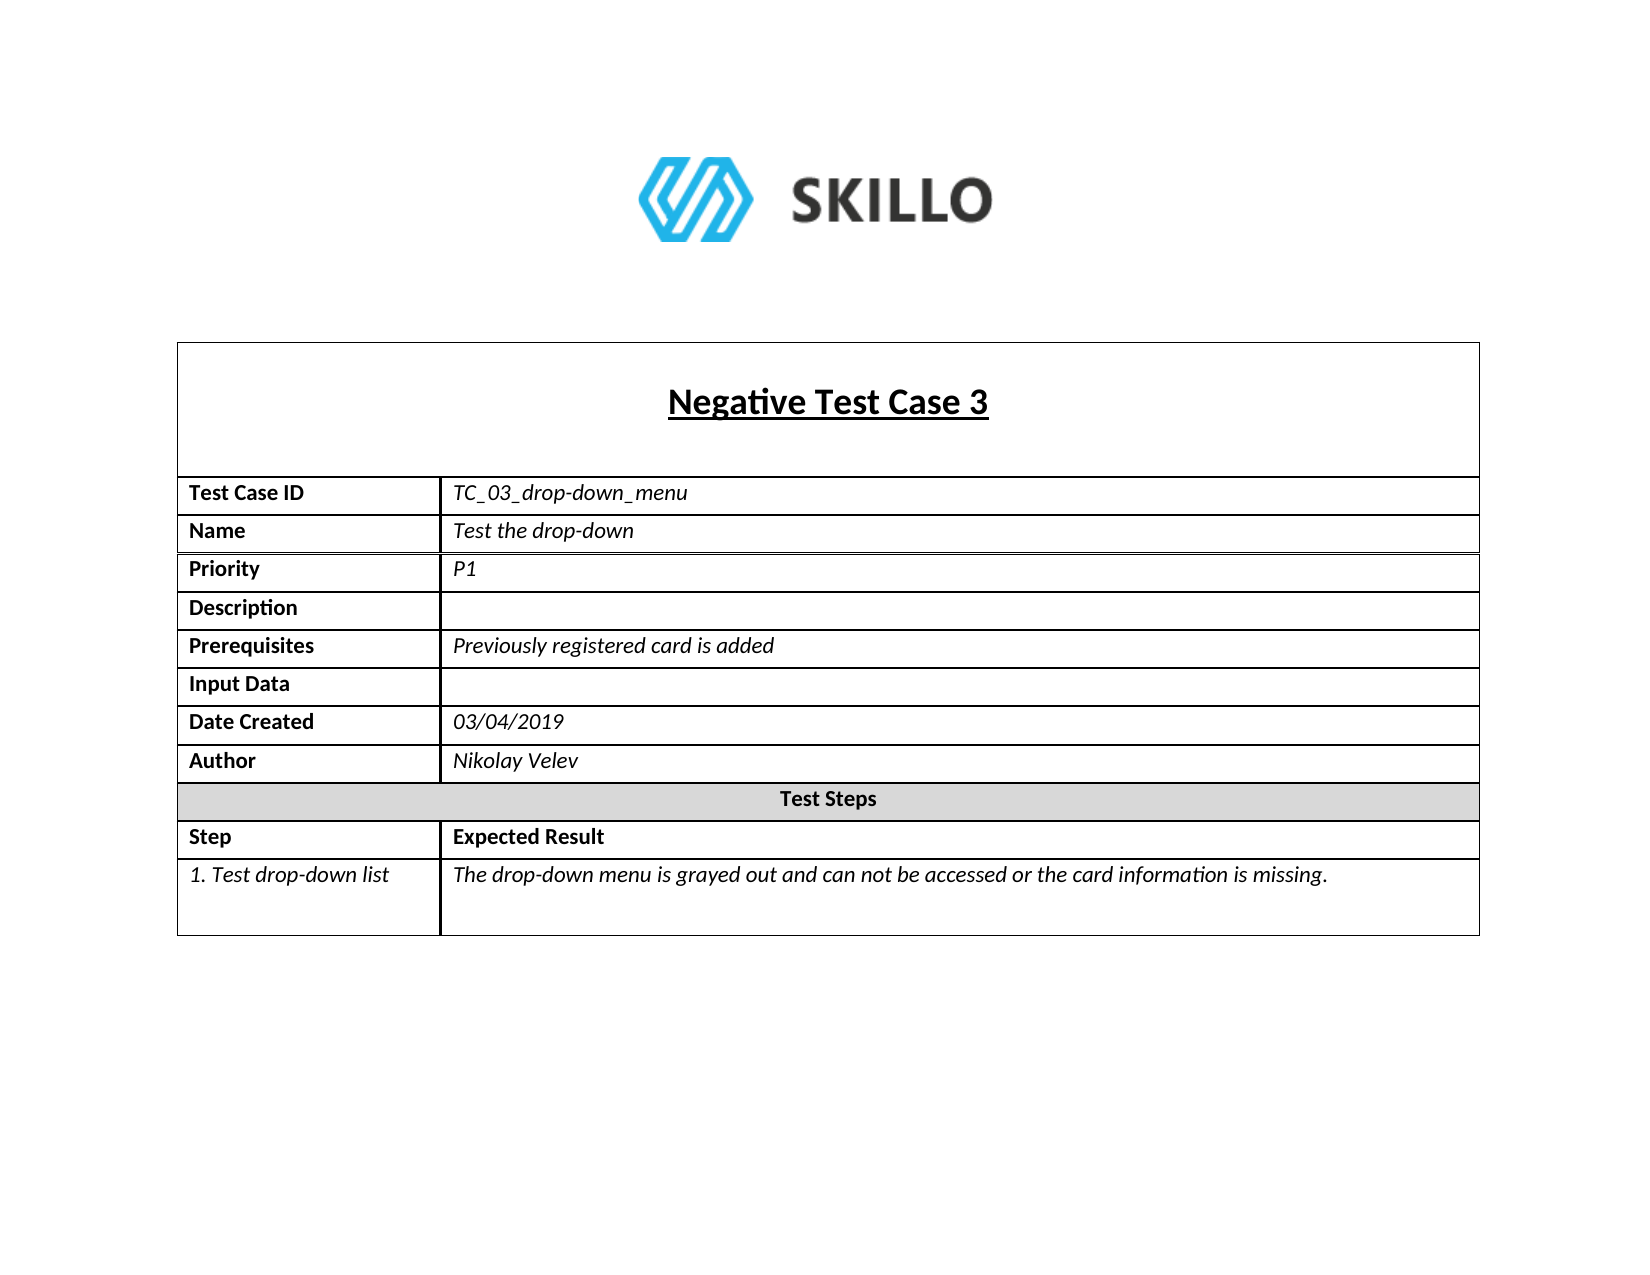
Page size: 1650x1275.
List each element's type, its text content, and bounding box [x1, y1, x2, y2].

table_cell 1. Test drop-down list [178, 860, 439, 935]
table_cell Description [178, 593, 439, 629]
table_header Negative Test Case 3 [178, 343, 1479, 476]
table_cell Input Data [178, 669, 439, 705]
table_cell 03/04/2019 [442, 707, 1479, 744]
table_cell Test Case ID [178, 478, 439, 514]
table_cell Previously registered card is added [442, 631, 1479, 667]
table_cell Name [178, 516, 439, 552]
table_cell TC_03_drop-down_menu [442, 478, 1479, 514]
table_cell P1 [442, 555, 1479, 591]
table_cell Priority [178, 555, 439, 591]
table_cell Prerequisites [178, 631, 439, 667]
table_cell [442, 593, 1479, 629]
table_cell Test Steps [178, 784, 1479, 820]
table_cell Date Created [178, 707, 439, 744]
table_cell Expected Result [442, 822, 1479, 858]
table_cell Step [178, 822, 439, 858]
table_cell Nikolay Velev [442, 746, 1479, 782]
table_cell Test the drop-down [442, 516, 1479, 552]
table_cell The drop-down menu is grayed out and can not be accessed or the card information is missing. [442, 860, 1479, 935]
table_cell Author [178, 746, 439, 782]
table_cell [442, 669, 1479, 705]
